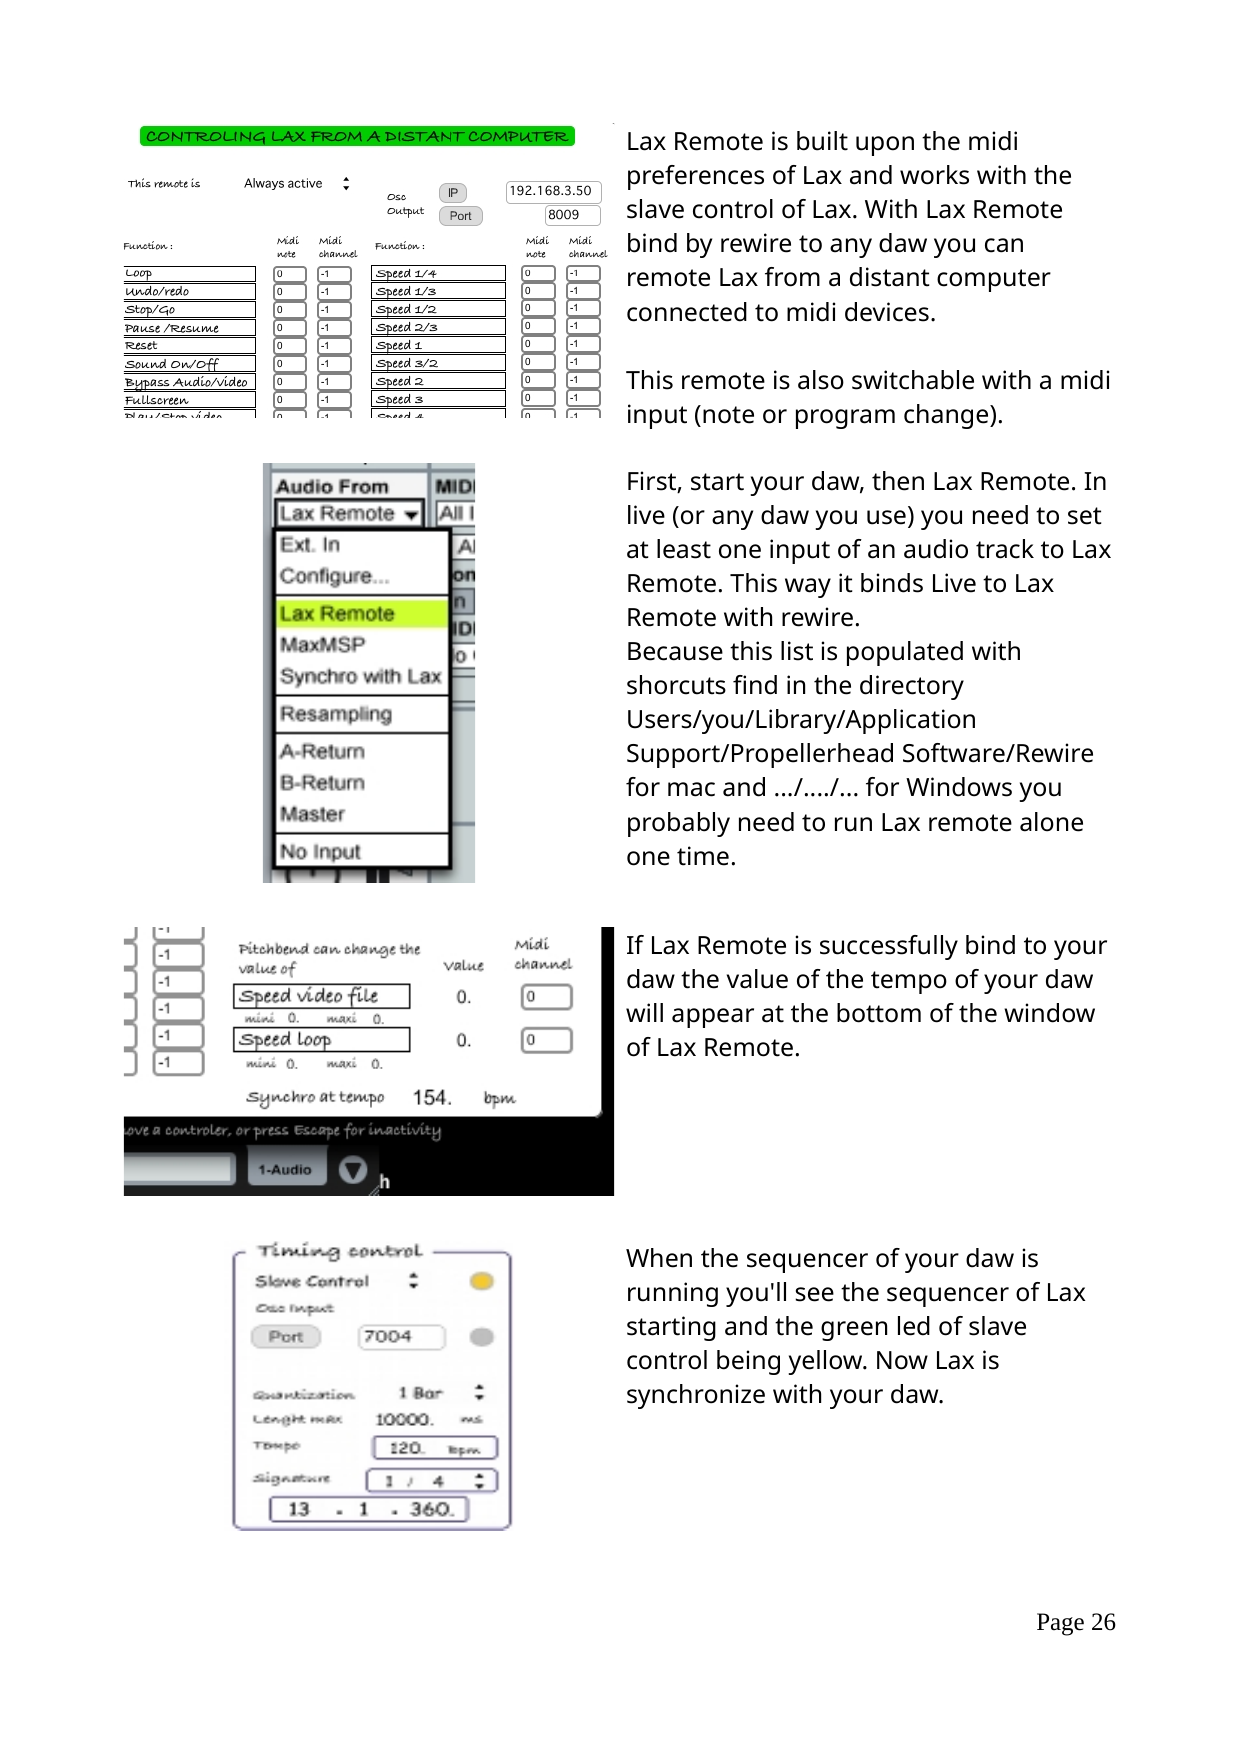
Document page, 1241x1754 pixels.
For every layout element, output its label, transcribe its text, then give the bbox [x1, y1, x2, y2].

table_cell First, start your daw, then Lax Remote. In live (or any daw you use) you need to set at least one input of an audio track to Lax Remote. This way it binds Live to Lax Remote with rewire. Because this list is populated with shorcuts find in the directory Users/you/Library/Application Support/Propellerhead Software/Rewire for mac and .../..../... for Windows you probably need to run Lax remote alone one time. [620, 458, 1122, 922]
picture [123, 927, 615, 1196]
table_cell If Lax Remote is successfully bind to your daw the value of the tempo of your daw will appear at the bottom of the window of Lax Remote. [620, 922, 1122, 1235]
table_cell Lax Remote is built upon the midi preferences of Lax and works with the slave control of Lax. With Lax Remote bind by rewire to any daw you can remote Lax from a distant computer connected to midi devices. This remote is also switchable with a midi input (note or program change). [620, 118, 1122, 458]
table_cell [118, 464, 620, 922]
table_cell [118, 922, 620, 1235]
picture [223, 1240, 515, 1531]
table_cell [118, 118, 620, 458]
table_cell When the sequencer of your daw is running you'll see the sequencer of Lax starting and the green led of slave control being yellow. Now Lax is synchronize with your daw. [620, 1235, 1122, 1571]
table_cell [118, 1235, 620, 1571]
table_cell [118, 458, 620, 463]
picture [262, 463, 476, 883]
picture [123, 123, 615, 418]
